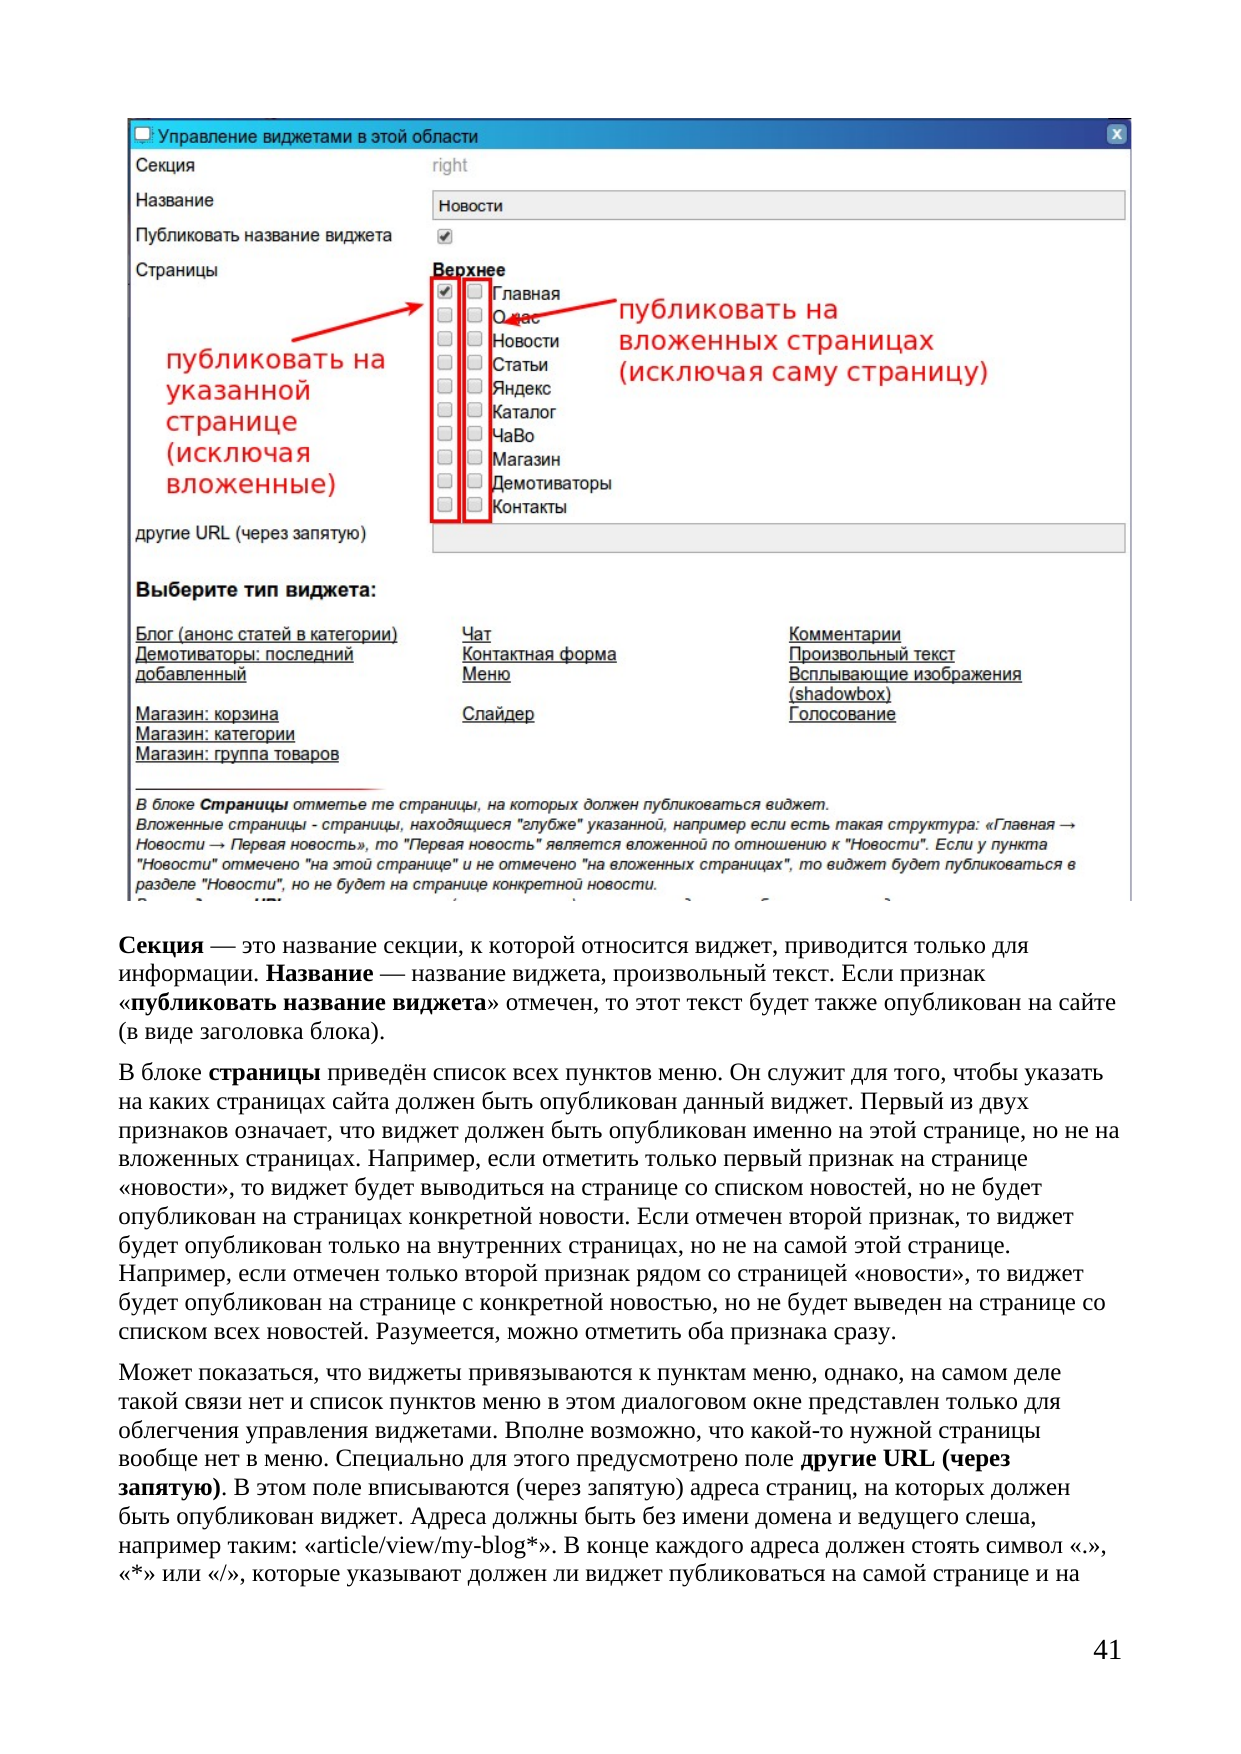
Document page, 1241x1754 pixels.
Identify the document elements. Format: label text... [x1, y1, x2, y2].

text Секция — это название секции, к которой относится виджет, приводится только для информации. Название — название виджета, произвольный текст. Если признак «публиковать название виджета» отмечен, то этот текст будет также опубликован на сайте (в виде заголовка блока). [118, 118, 1122, 1045]
text Может показаться, что виджеты привязываются к пунктам меню, однако, на самом деле такой связи нет и список пунктов меню в этом диалоговом окне представлен только для облегчения управления виджетами. Вполне возможно, что какой-то нужной страницы вообще нет в меню. Специально для этого предусмотрено поле другие URL (через запятую). В этом поле вписываются (через запятую) адреса страниц, на которых должен быть опубликован виджет. Адреса должны быть без имени домена и ведущего слеша, например таким: «article/view/my-blog*». В конце каждого адреса должен стоять символ «.», «*» или «/», которые указывают должен ли виджет публиковаться на самой странице и на [118, 1357, 1122, 1587]
picture [127, 118, 1132, 901]
text В блоке страницы приведён список всех пунктов меню. Он служит для того, чтобы указать на каких страницах сайта должен быть опубликован данный виджет. Первый из двух признаков означает, что виджет должен быть опубликован именно на этой странице, но не на вложенных страницах. Например, если отметить только первый признак на странице «новости», то виджет будет выводиться на странице со списком новостей, но не будет опубликован на страницах конкретной новости. Если отмечен второй признак, то виджет будет опубликован только на внутренних страницах, но не на самой этой странице. Например, если отмечен только второй признак рядом со страницей «новости», то виджет будет опубликован на странице с конкретной новостью, но не будет выведен на странице со списком всех новостей. Разумеется, можно отметить оба признака сразу. [118, 1057, 1122, 1345]
